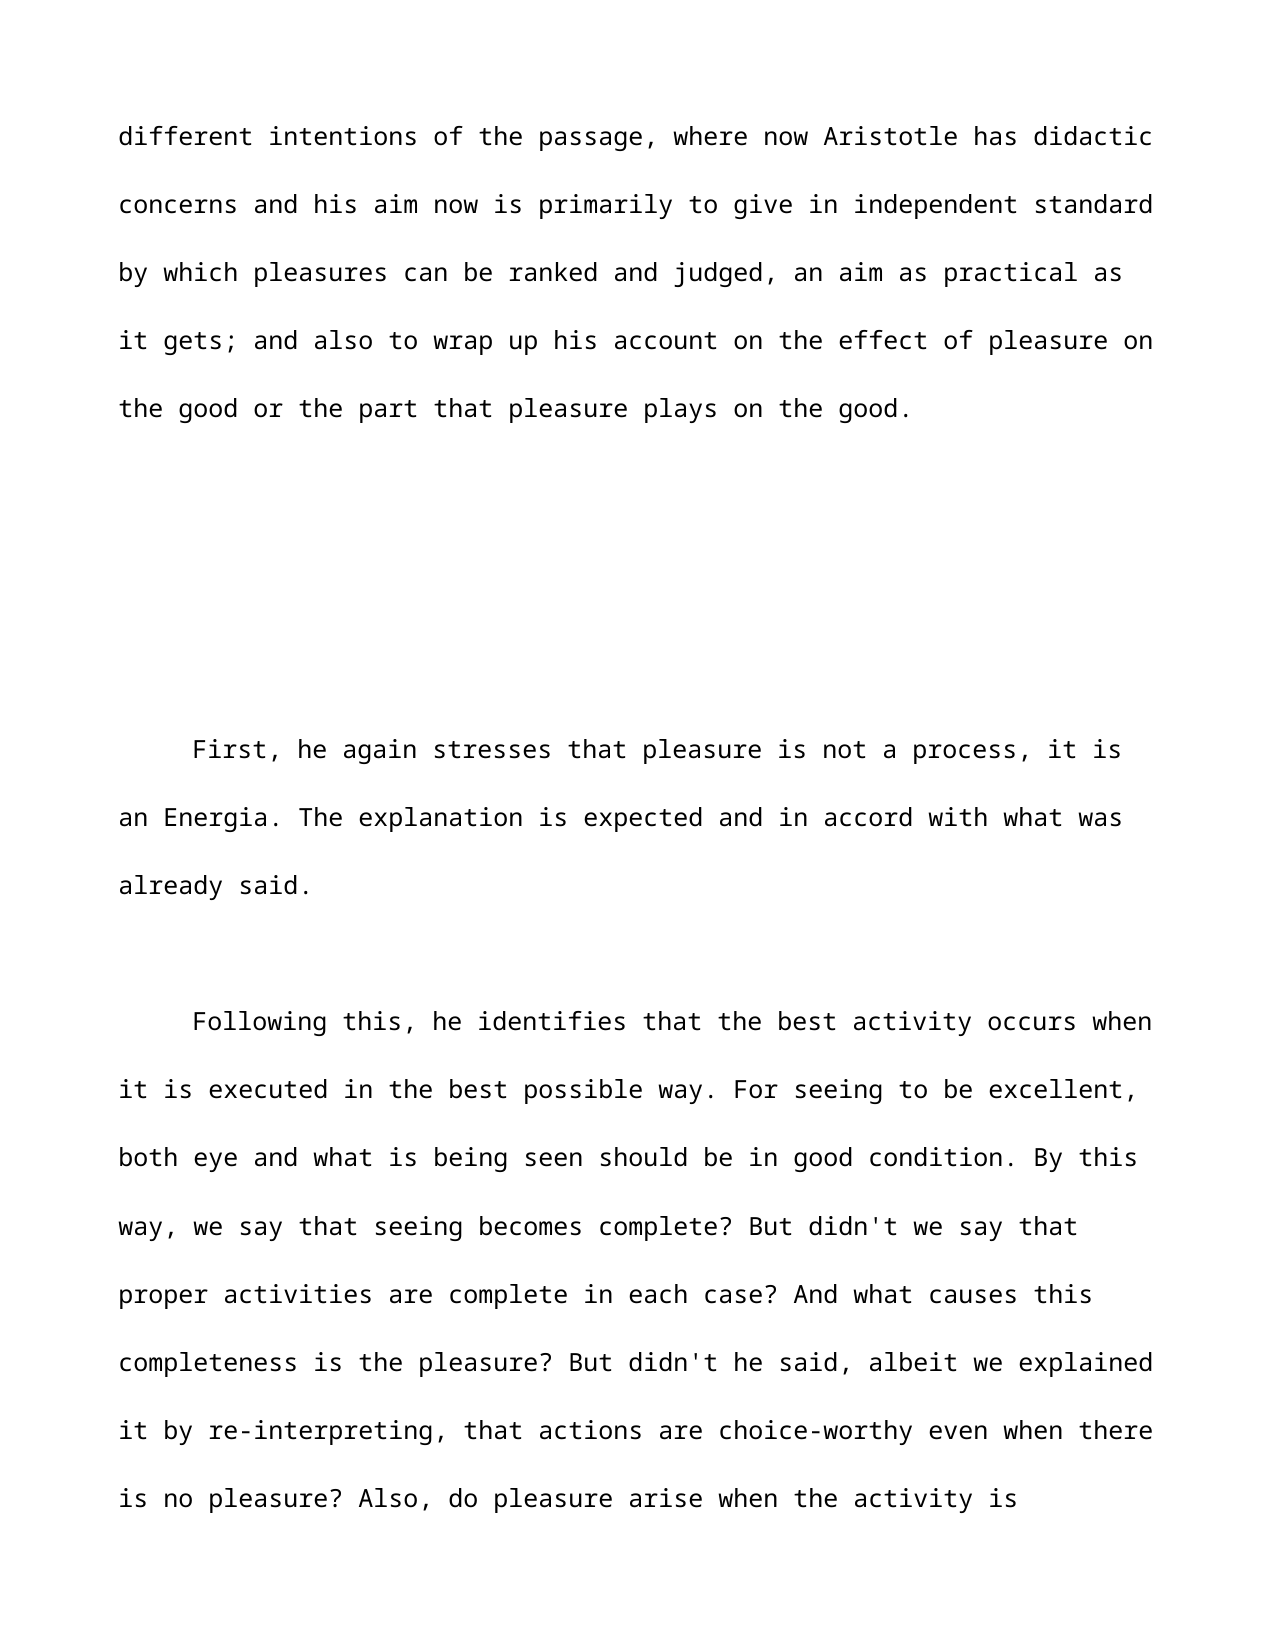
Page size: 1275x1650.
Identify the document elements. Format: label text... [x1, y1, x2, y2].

text different intentions of the passage, where now Aristotle has didactic concerns and his aim now is primarily to give in independent standard by which pleasures can be ranked and judged, an aim as practical as it gets; and also to wrap up his account on the effect of pleasure on the good or the part that pleasure plays on the good. [118, 118, 1157, 425]
text Following this, he identifies that the best activity occurs when it is executed in the best possible way. For seeing to be excellent, both eye and what is being seen should be in good condition. By this way, we say that seeing becomes complete? But didn't we say that proper activities are complete in each case? And what causes this completeness is the pleasure? But didn't he said, albeit we explained it by re-interpreting, that actions are choice-worthy even when there is no pleasure? Also, do pleasure arise when the activity is [118, 1004, 1157, 1515]
text First, he again stresses that pleasure is not a process, it is an Energia. The explanation is expected and in accord with what was already said. [118, 731, 1157, 902]
